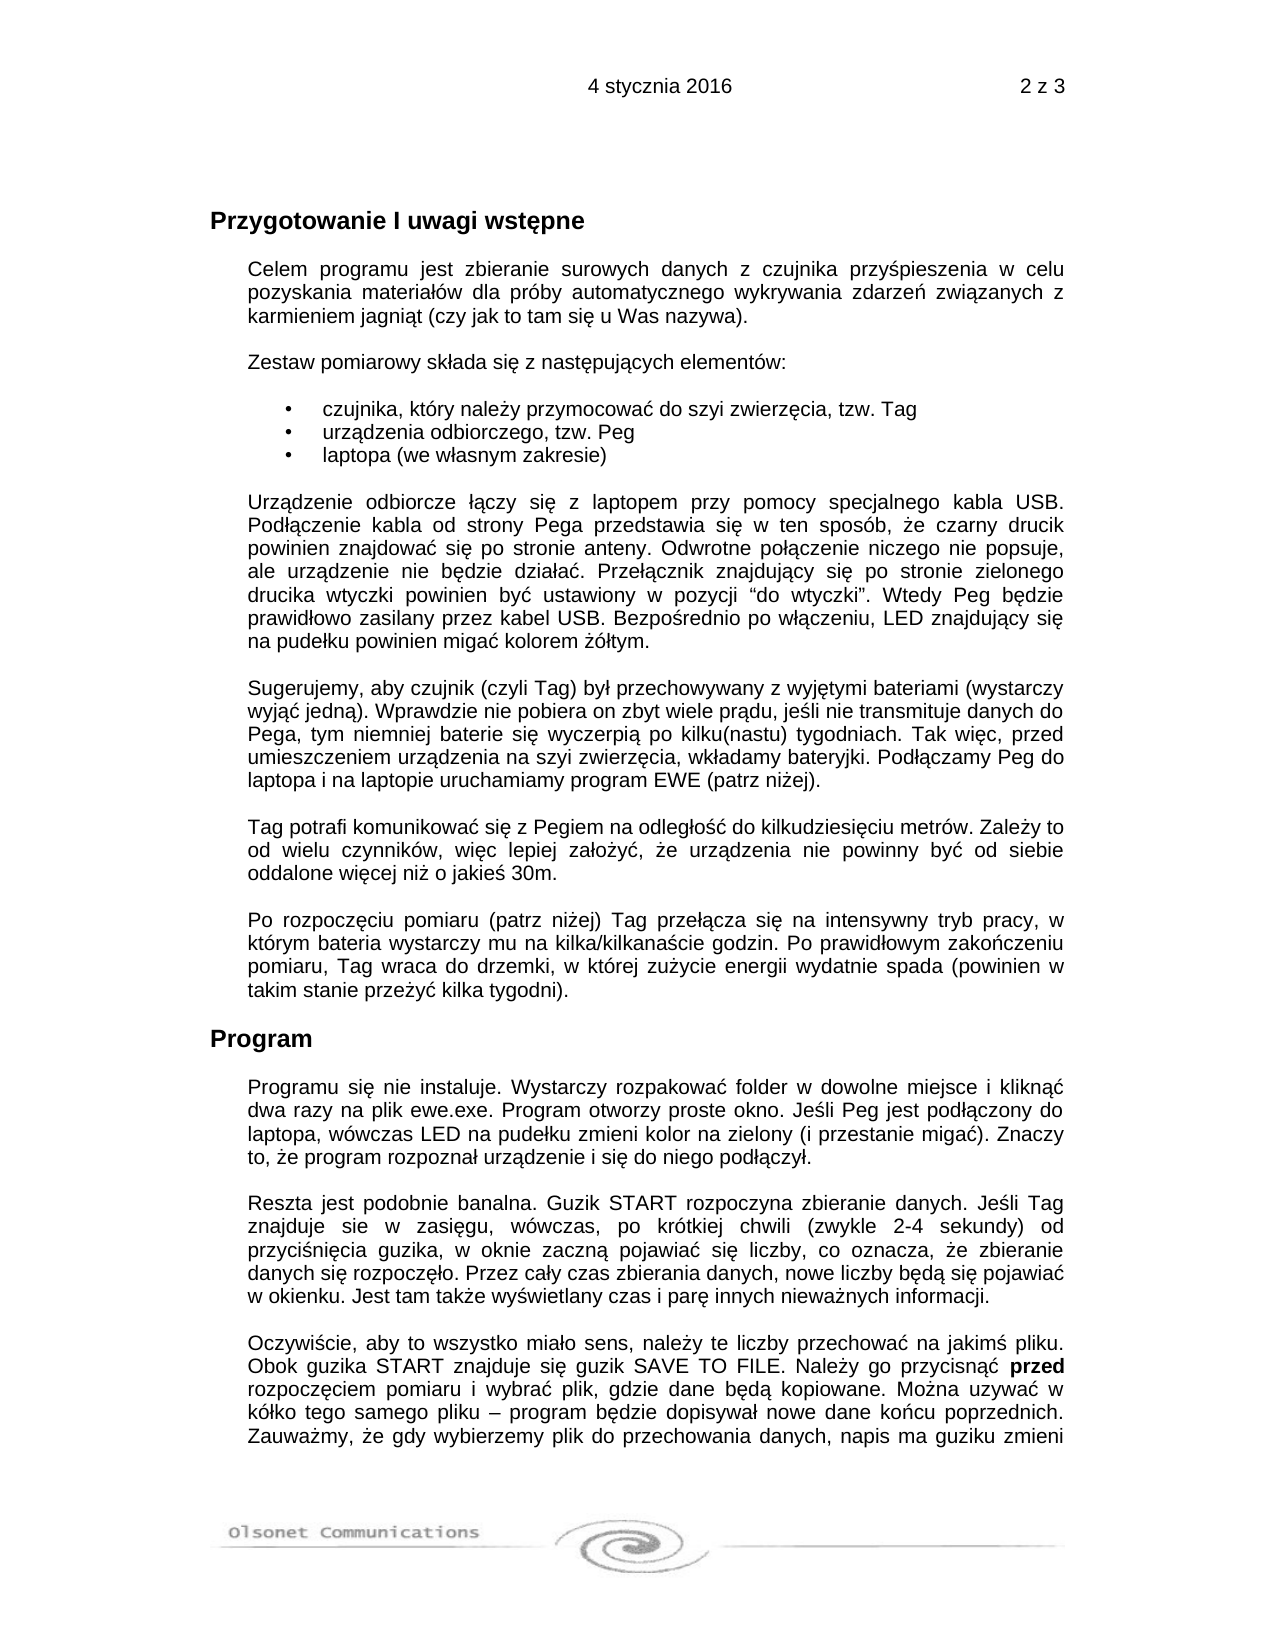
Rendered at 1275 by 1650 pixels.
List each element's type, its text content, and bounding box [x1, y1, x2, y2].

text Celem programu jest zbieranie surowych danych z czujnika przyśpieszenia w celu pozyskania materiałów dla próby automatycznego wykrywania zdarzeń związanych z karmieniem jagniąt (czy jak to tam się u Was nazywa). [247, 258, 1065, 327]
picture [210, 1504, 1065, 1596]
text Programu się nie instaluje. Wystarczy rozpakować folder w dowolne miejsce i kliknąć dwa razy na plik ewe.exe. Program otworzy proste okno. Jeśli Peg jest podłączony do laptopa, wówczas LED na pudełku zmieni kolor na zielony (i przestanie migać). Znaczy to, że program rozpoznał urządzenie i się do niego podłączył. [247, 1076, 1065, 1169]
text Reszta jest podobnie banalna. Guzik START rozpoczyna zbieranie danych. Jeśli Tag znajduje sie w zasięgu, wówczas, po krótkiej chwili (zwykle 2-4 sekundy) od przyciśnięcia guzika, w oknie zaczną pojawiać się liczby, co oznacza, że zbieranie danych się rozpoczęło. Przez cały czas zbierania danych, nowe liczby będą się pojawiać w okienku. Jest tam także wyświetlany czas i parę innych nieważnych informacji. [247, 1192, 1065, 1308]
list laptopa (we własnym zakresie) [285, 444, 1065, 467]
text Sugerujemy, aby czujnik (czyli Tag) był przechowywany z wyjętymi bateriami (wystarczy wyjąć jedną). Wprawdzie nie pobiera on zbyt wiele prądu, jeśli nie transmituje danych do Pega, tym niemniej baterie się wyczerpią po kilku(nastu) tygodniach. Tak więc, przed umieszczeniem urządzenia na szyi zwierzęcia, wkładamy bateryjki. Podłączamy Peg do laptopa i na laptopie uruchamiamy program EWE (patrz niżej). [247, 676, 1065, 792]
text Tag potrafi komunikować się z Pegiem na odległość do kilkudziesięciu metrów. Zależy to od wielu czynników, więc lepiej założyć, że urządzenia nie powinny być od siebie oddalone więcej niż o jakieś 30m. [247, 816, 1065, 885]
list urządzenia odbiorczego, tzw. Peg [285, 420, 1065, 444]
text Urządzenie odbiorcze łączy się z laptopem przy pomocy specjalnego kabla USB. Podłączenie kabla od strony Pega przedstawia się w ten sposób, że czarny drucik powinien znajdować się po stronie anteny. Odwrotne połączenie niczego nie popsuje, ale urządzenie nie będzie działać. Przełącznik znajdujący się po stronie zielonego drucika wtyczki powinien być ustawiony w pozycji “do wtyczki”. Wtedy Peg będzie prawidłowo zasilany przez kabel USB. Bezpośrednio po włączeniu, LED znajdujący się na pudełku powinien migać kolorem żółtym. [247, 490, 1065, 653]
text Oczywiście, aby to wszystko miało sens, należy te liczby przechować na jakimś pliku. Obok guzika START znajduje się guzik SAVE TO FILE. Należy go przycisnąć przed rozpoczęciem pomiaru i wybrać plik, gdzie dane będą kopiowane. Można uzywać w kółko tego samego pliku – program będzie dopisywał nowe dane końcu poprzednich. Zauważmy, że gdy wybierzemy plik do przechowania danych, napis ma guziku zmieni [247, 1331, 1065, 1447]
subtitle Przygotowanie I uwagi wstępne [210, 207, 1065, 234]
text Po rozpoczęciu pomiaru (patrz niżej) Tag przełącza się na intensywny tryb pracy, w którym bateria wystarczy mu na kilka/kilkanaście godzin. Po prawidłowym zakończeniu pomiaru, Tag wraca do drzemki, w której zużycie energii wydatnie spada (powinien w takim stanie przeżyć kilka tygodni). [247, 908, 1065, 1001]
subtitle Program [210, 1024, 1065, 1052]
list czujnika, który należy przymocować do szyi zwierzęcia, tzw. Tag [285, 397, 1065, 420]
text Zestaw pomiarowy składa się z następujących elementów: [247, 351, 1065, 374]
